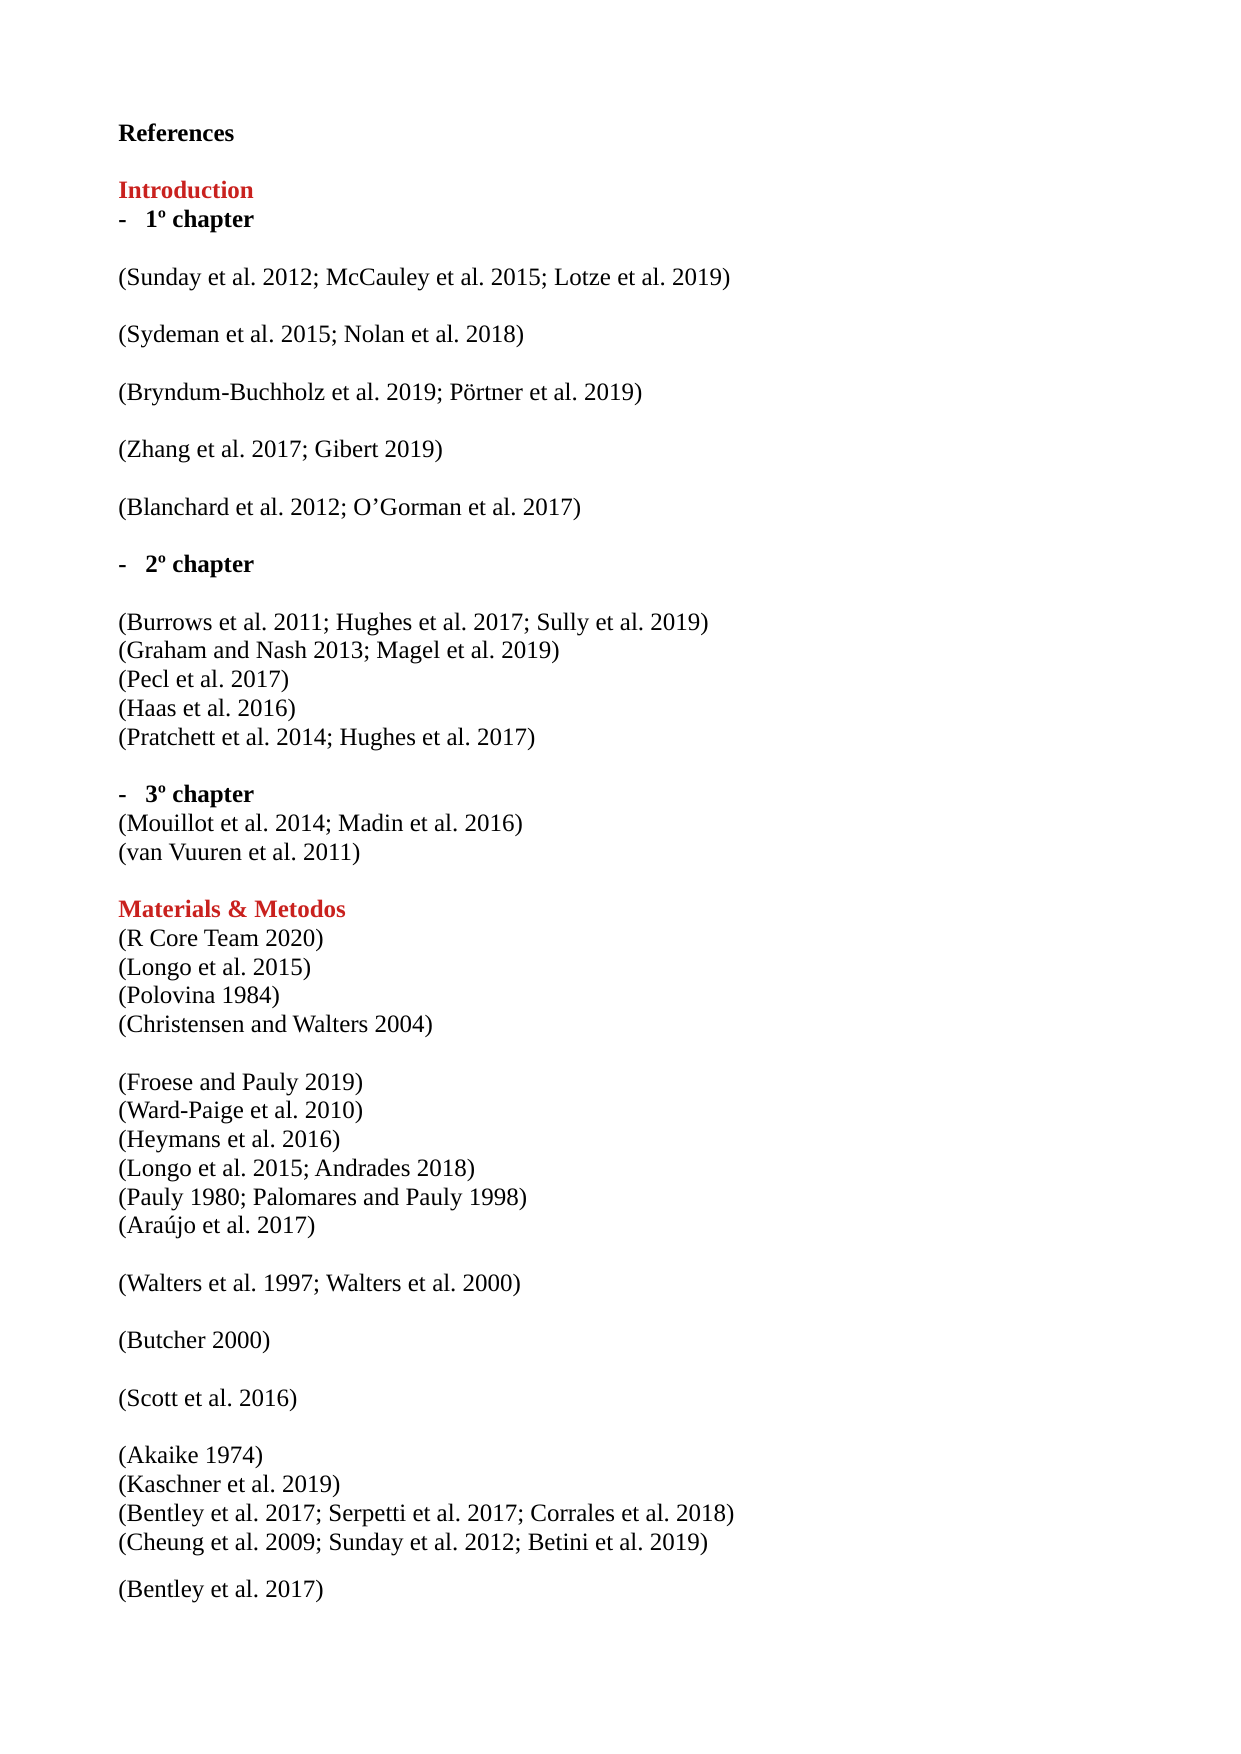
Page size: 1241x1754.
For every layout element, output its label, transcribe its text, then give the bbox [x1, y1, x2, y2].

text (Akaike 1974) [118, 1441, 1122, 1469]
text (Sunday et al. 2012; McCauley et al. 2015; Lotze et al. 2019) [118, 262, 1122, 291]
text (Blanchard et al. 2012; O’Gorman et al. 2017) [118, 492, 1122, 521]
text (Sydeman et al. 2015; Nolan et al. 2018) [118, 319, 1122, 348]
text (Longo et al. 2015) [118, 952, 1122, 981]
text - 3º chapter [118, 779, 1122, 808]
text (Bentley et al. 2017) [118, 1574, 1122, 1603]
text (Heymans et al. 2016) [118, 1124, 1122, 1153]
text (Graham and Nash 2013; Magel et al. 2019) [118, 636, 1122, 664]
text - 2º chapter [118, 549, 1122, 578]
text (Haas et al. 2016) [118, 693, 1122, 722]
text (Bryndum‐Buchholz et al. 2019; Pörtner et al. 2019) [118, 377, 1122, 406]
text (Zhang et al. 2017; Gibert 2019) [118, 434, 1122, 463]
text (Christensen and Walters 2004) [118, 1009, 1122, 1038]
text (Kaschner et al. 2019) [118, 1469, 1122, 1498]
text (Polovina 1984) [118, 981, 1122, 1009]
text (Ward-Paige et al. 2010) [118, 1096, 1122, 1124]
text (R Core Team 2020) [118, 923, 1122, 952]
text Materials & Metodos [118, 894, 1122, 923]
text (Pauly 1980; Palomares and Pauly 1998) [118, 1182, 1122, 1211]
text (Araújo et al. 2017) [118, 1211, 1122, 1239]
text References [118, 118, 1122, 147]
text (Scott et al. 2016) [118, 1383, 1122, 1412]
text (Burrows et al. 2011; Hughes et al. 2017; Sully et al. 2019) [118, 607, 1122, 636]
text (Cheung et al. 2009; Sunday et al. 2012; Betini et al. 2019) [118, 1527, 1122, 1556]
text (Pratchett et al. 2014; Hughes et al. 2017) [118, 722, 1122, 751]
text (Walters et al. 1997; Walters et al. 2000) [118, 1268, 1122, 1297]
text (Mouillot et al. 2014; Madin et al. 2016) [118, 808, 1122, 837]
text (Pecl et al. 2017) [118, 664, 1122, 693]
text (van Vuuren et al. 2011) [118, 837, 1122, 866]
text (Longo et al. 2015; Andrades 2018) [118, 1153, 1122, 1182]
text (Butcher 2000) [118, 1326, 1122, 1354]
text Introduction [118, 176, 1122, 204]
text (Froese and Pauly 2019) [118, 1067, 1122, 1096]
text (Bentley et al. 2017; Serpetti et al. 2017; Corrales et al. 2018) [118, 1498, 1122, 1527]
text - 1º chapter [118, 204, 1122, 233]
